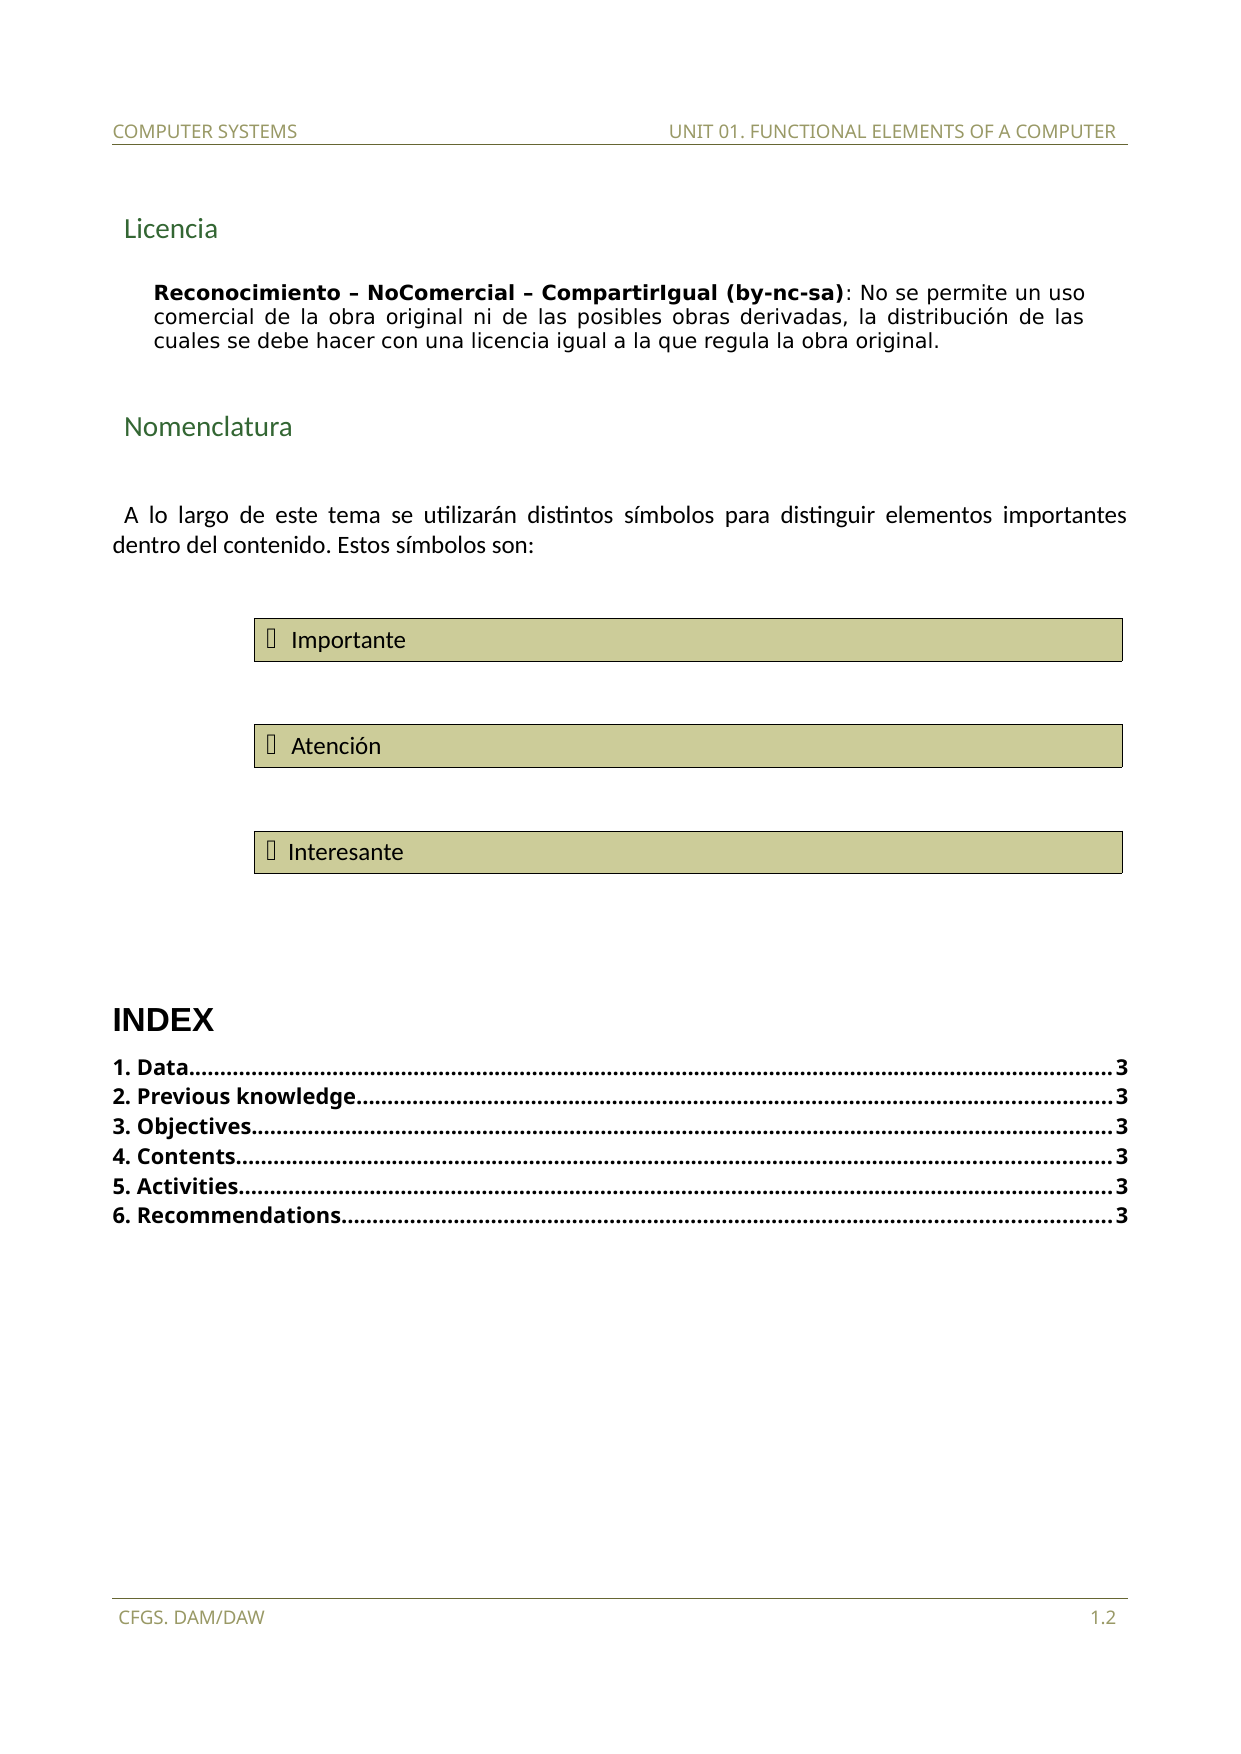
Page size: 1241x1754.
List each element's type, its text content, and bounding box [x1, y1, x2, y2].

text  Atención [255, 725, 1122, 767]
text Licencia [112, 210, 1128, 245]
text Reconocimiento – NoComercial – CompartirIgual (by-nc-sa): No se permite un uso comercial de la obra original ni de las posibles obras derivadas, la distribución de las cuales se debe hacer con una licencia igual a la que regula la obra original. [153, 281, 1086, 353]
text 4. Contents 3 [112, 1141, 1128, 1171]
text  Importante [255, 619, 1122, 661]
text 2. Previous knowledge 3 [112, 1081, 1128, 1111]
text 6. Recommendations 3 [112, 1200, 1128, 1230]
text  Interesante [255, 832, 1122, 873]
text A lo largo de este tema se utilizarán distintos símbolos para distinguir elementos importantes dentro del contenido. Estos símbolos son: [112, 499, 1128, 560]
subtitle INDEX [112, 1001, 1128, 1039]
text Nomenclatura [112, 408, 1128, 443]
text 5. Activities 3 [112, 1171, 1128, 1200]
text 3. Objectives 3 [112, 1111, 1128, 1141]
text 1. Data 3 [112, 1051, 1128, 1081]
